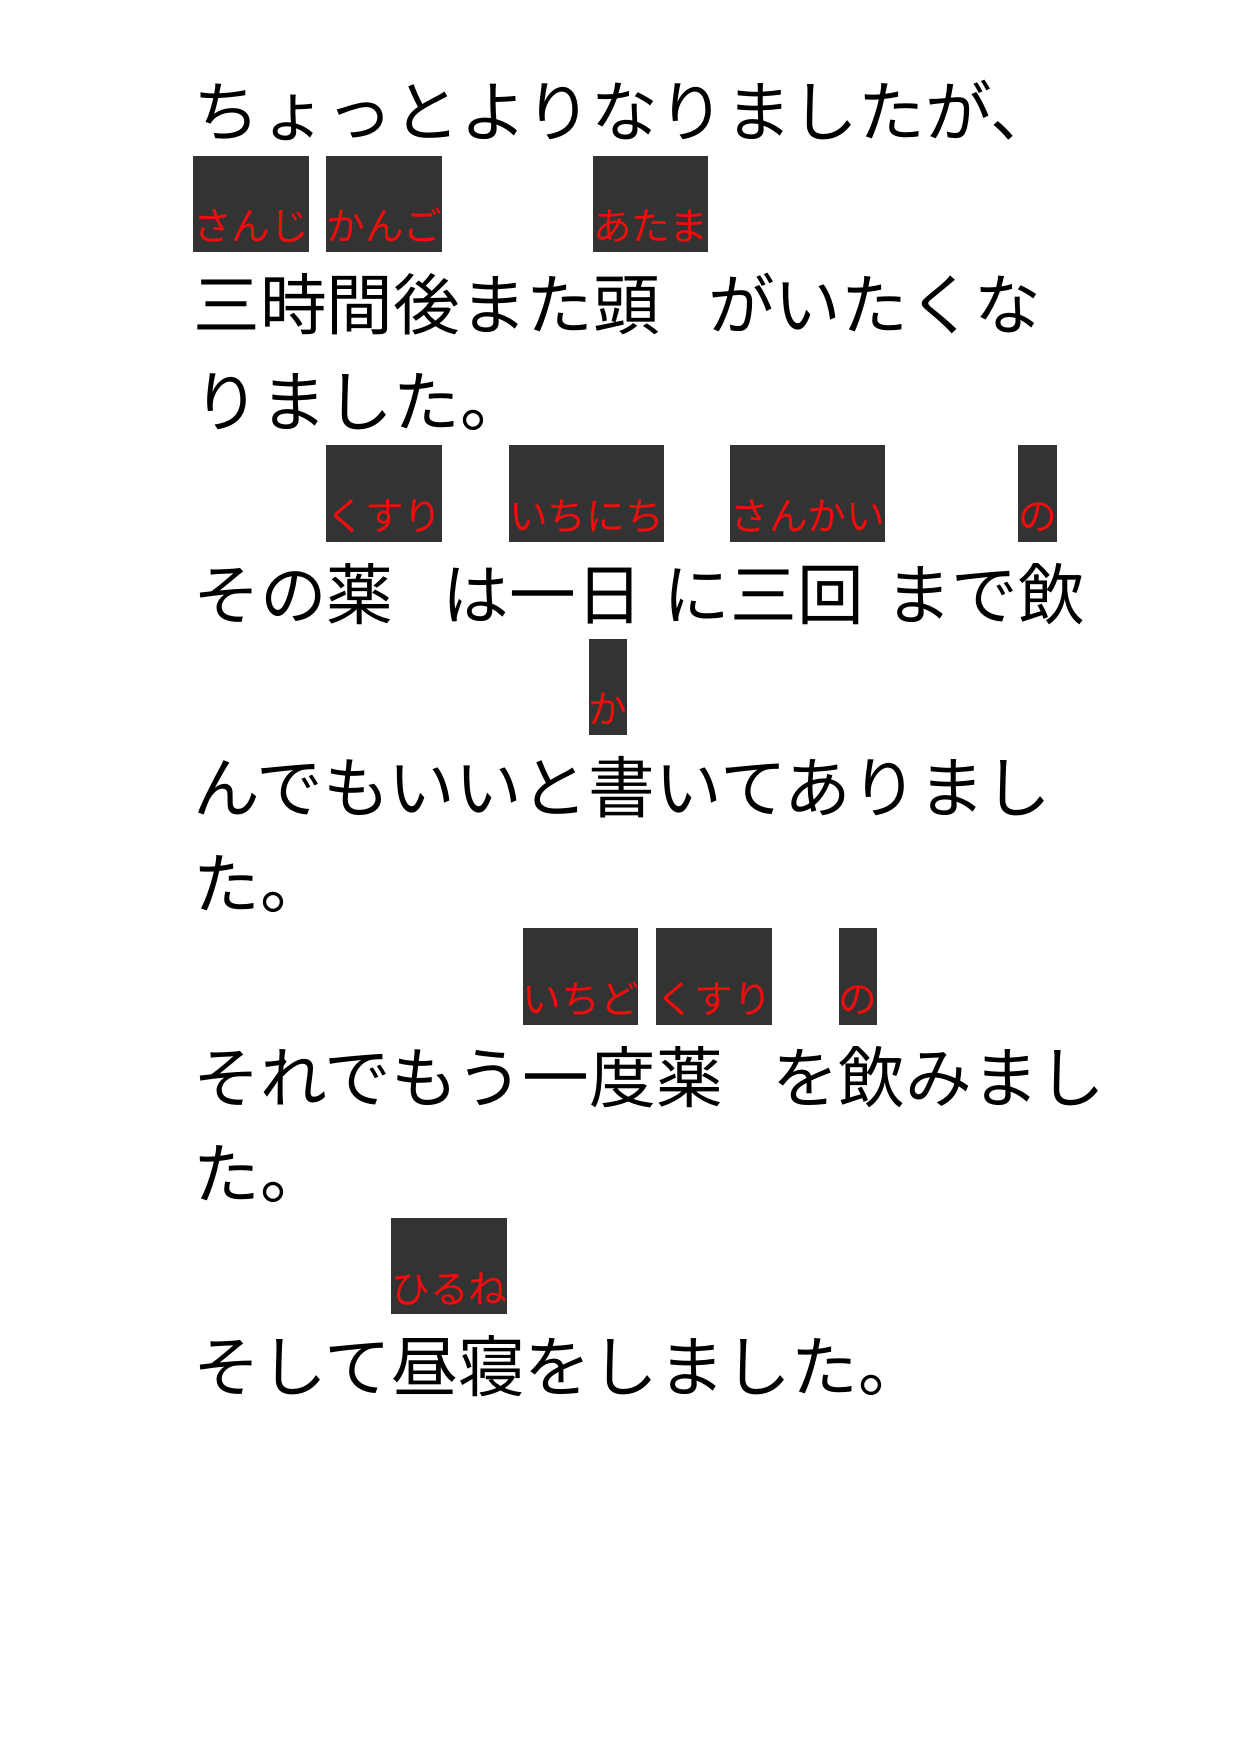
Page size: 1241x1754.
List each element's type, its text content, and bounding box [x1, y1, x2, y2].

text それでもう一度いちど薬くすりを飲のみました。 [193, 928, 1106, 1218]
text その薬くすりは一日いちにちに三回さんかいまで飲のんでもいいと書かいてありました。 [193, 445, 1106, 928]
text そして昼寝ひるねをしました。 [193, 1218, 1106, 1411]
text ちょっとよりなりましたが、三時さんじ間後かんごまた頭あたまがいたくなりました。 [193, 59, 1106, 445]
